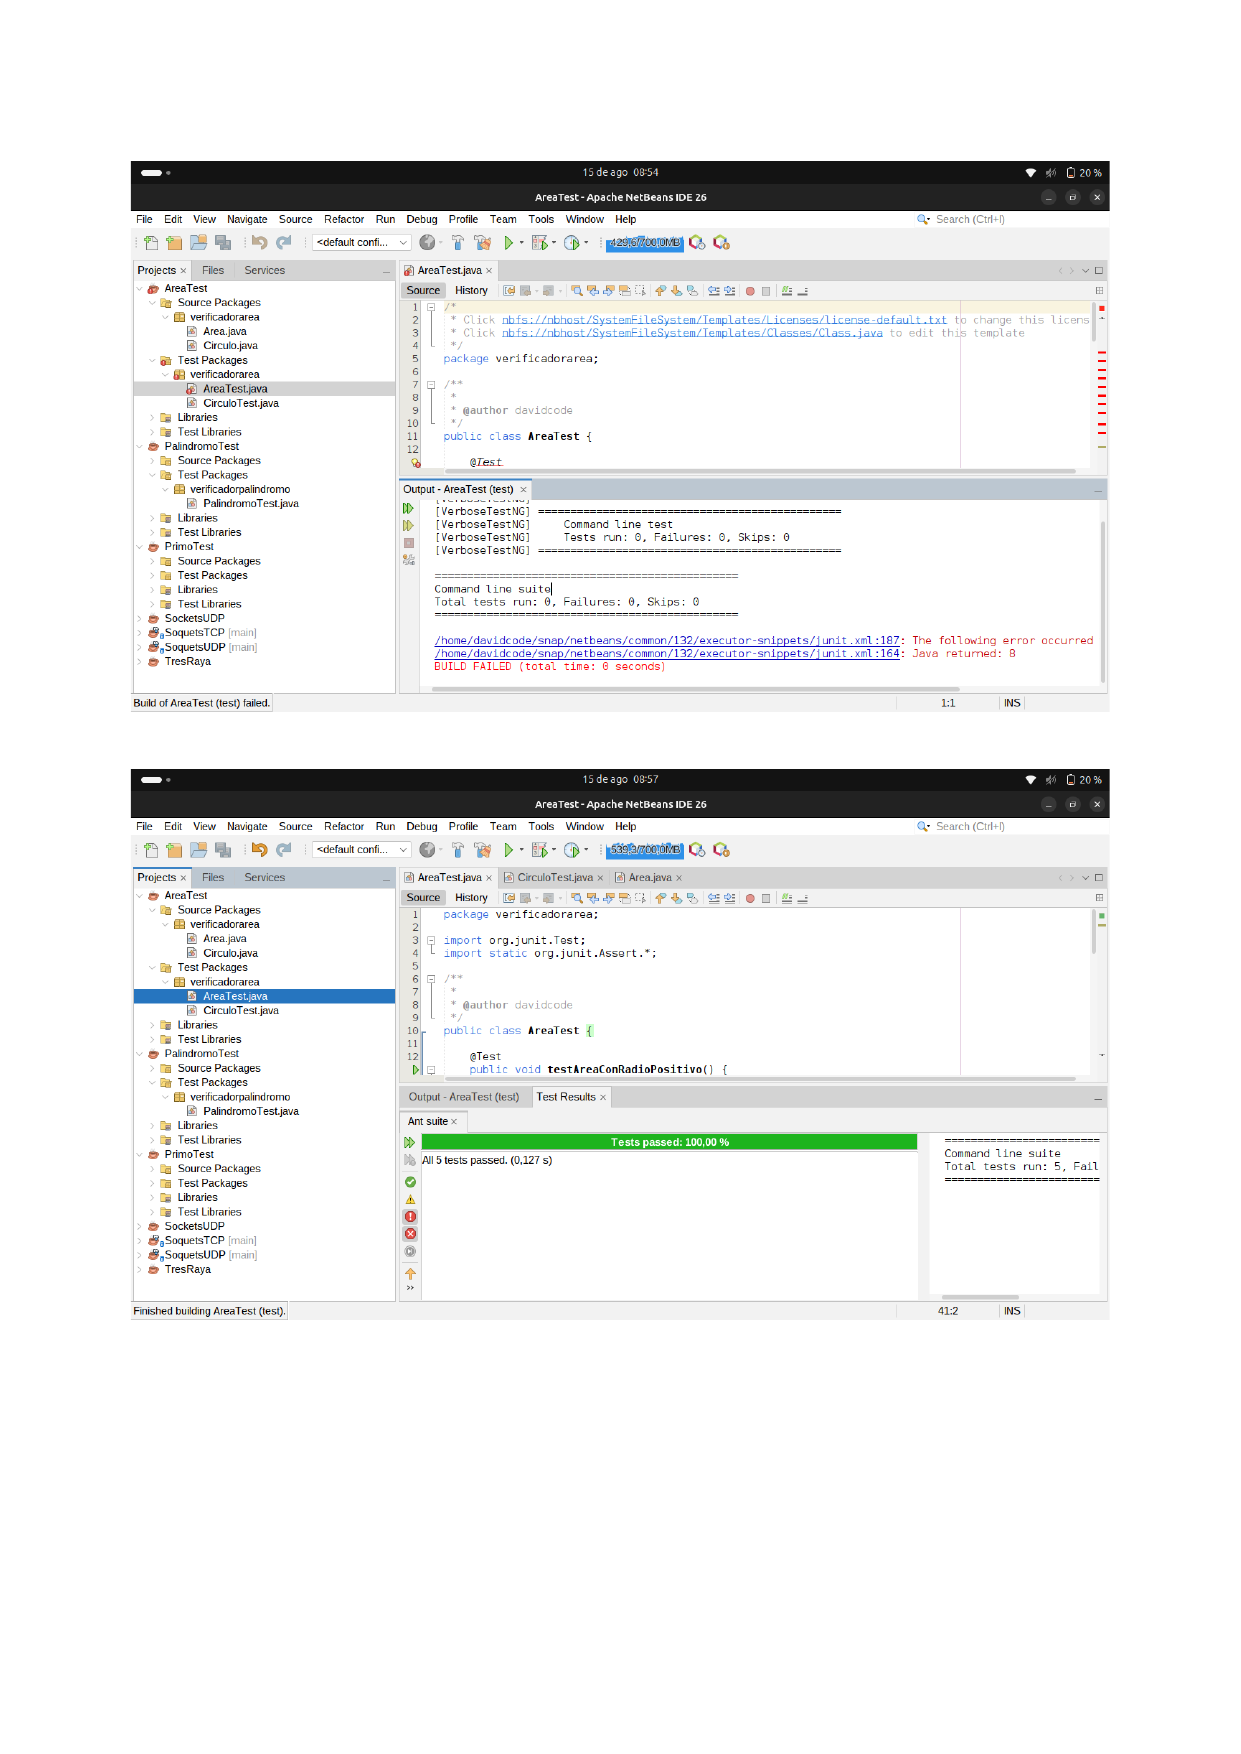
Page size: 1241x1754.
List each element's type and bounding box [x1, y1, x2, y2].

picture [130, 161, 1110, 712]
picture [130, 769, 1110, 1320]
